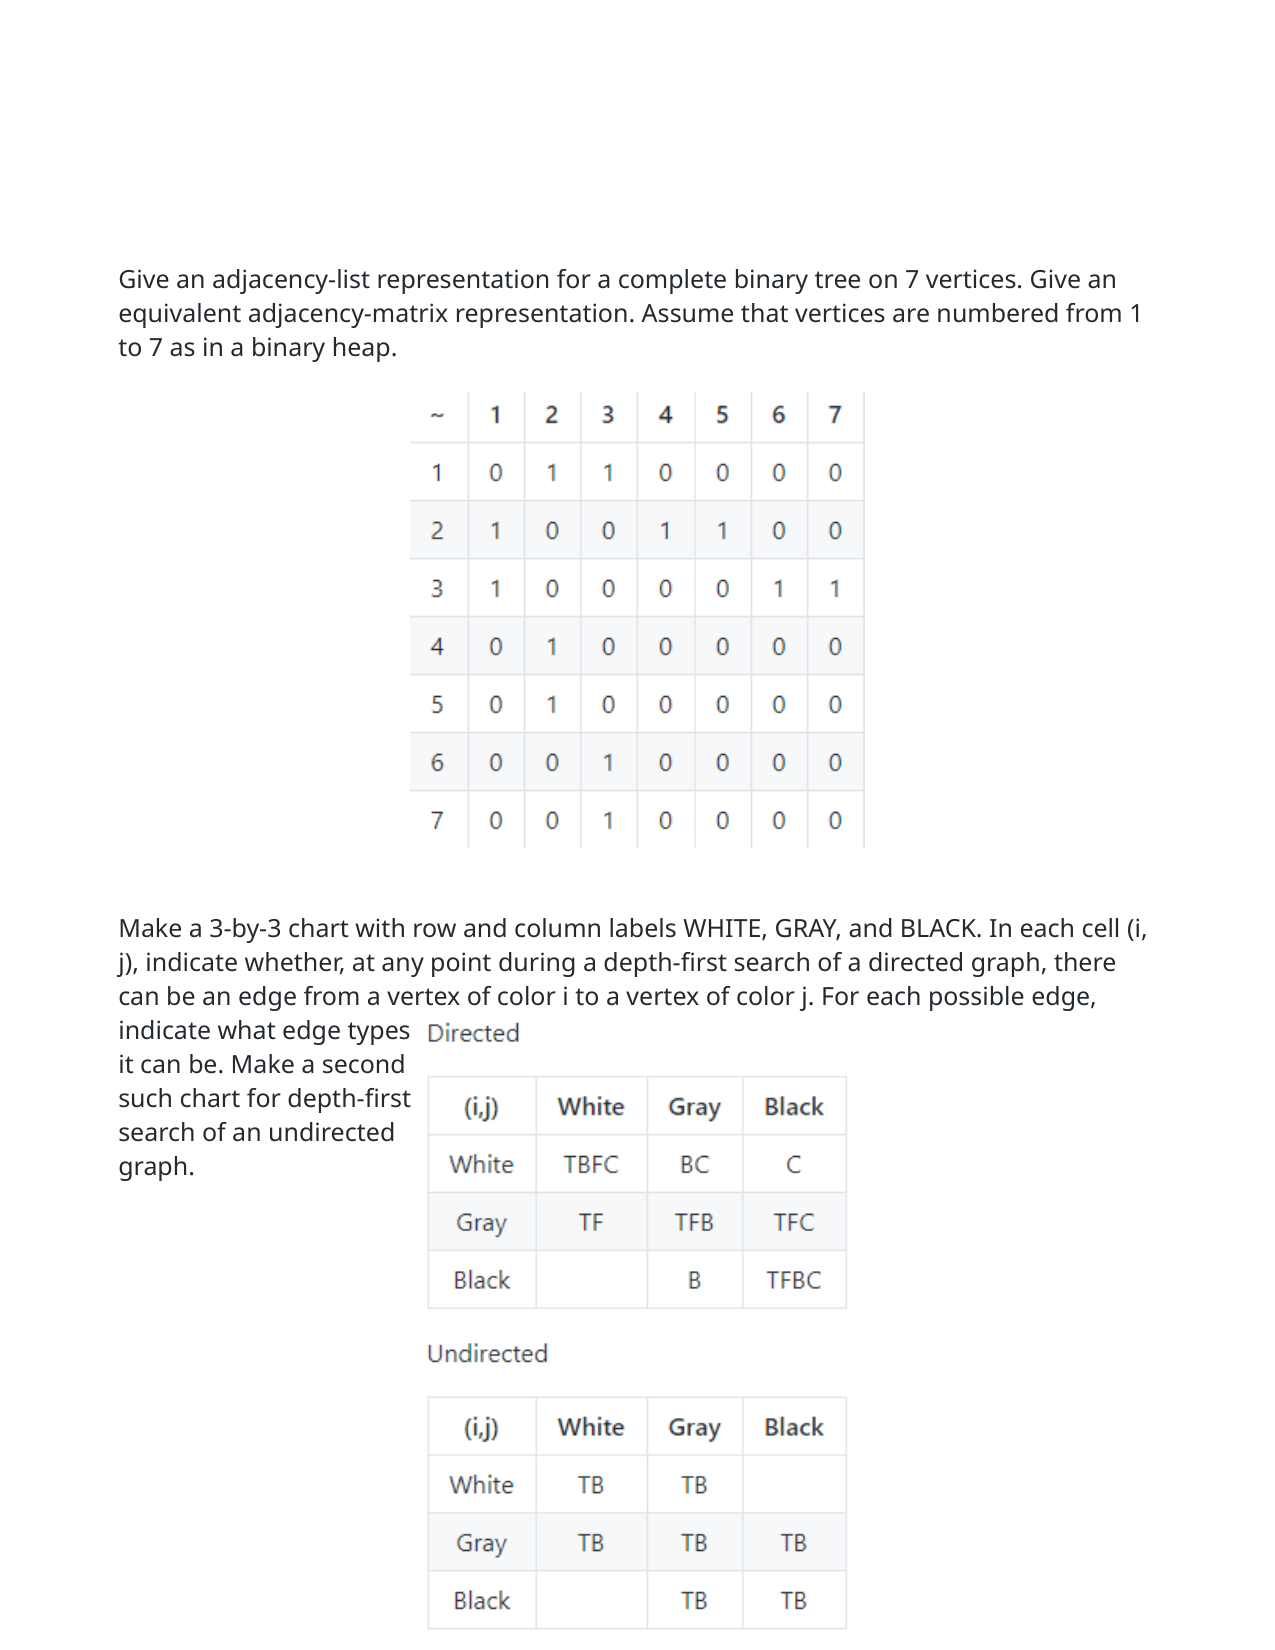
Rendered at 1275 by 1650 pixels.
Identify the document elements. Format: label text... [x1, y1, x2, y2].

text Give an adjacency-list representation for a complete binary tree on 7 vertices. Give an equivalent adjacency-matrix representation. Assume that vertices are numbered from 1 to 7 as in a binary heap. [118, 262, 1157, 364]
picture [423, 1020, 852, 1650]
text Make a 3-by-3 chart with row and column labels WHITE, GRAY, and BLACK. In each cell (i, j), indicate whether, at any point during a depth-first search of a directed graph, there can be an edge from a vertex of color i to a vertex of color j. For each possible edge, indicate what edge types it can be. Make a second such chart for depth-first search of an undirected graph. [118, 910, 1157, 1183]
picture [410, 392, 865, 848]
